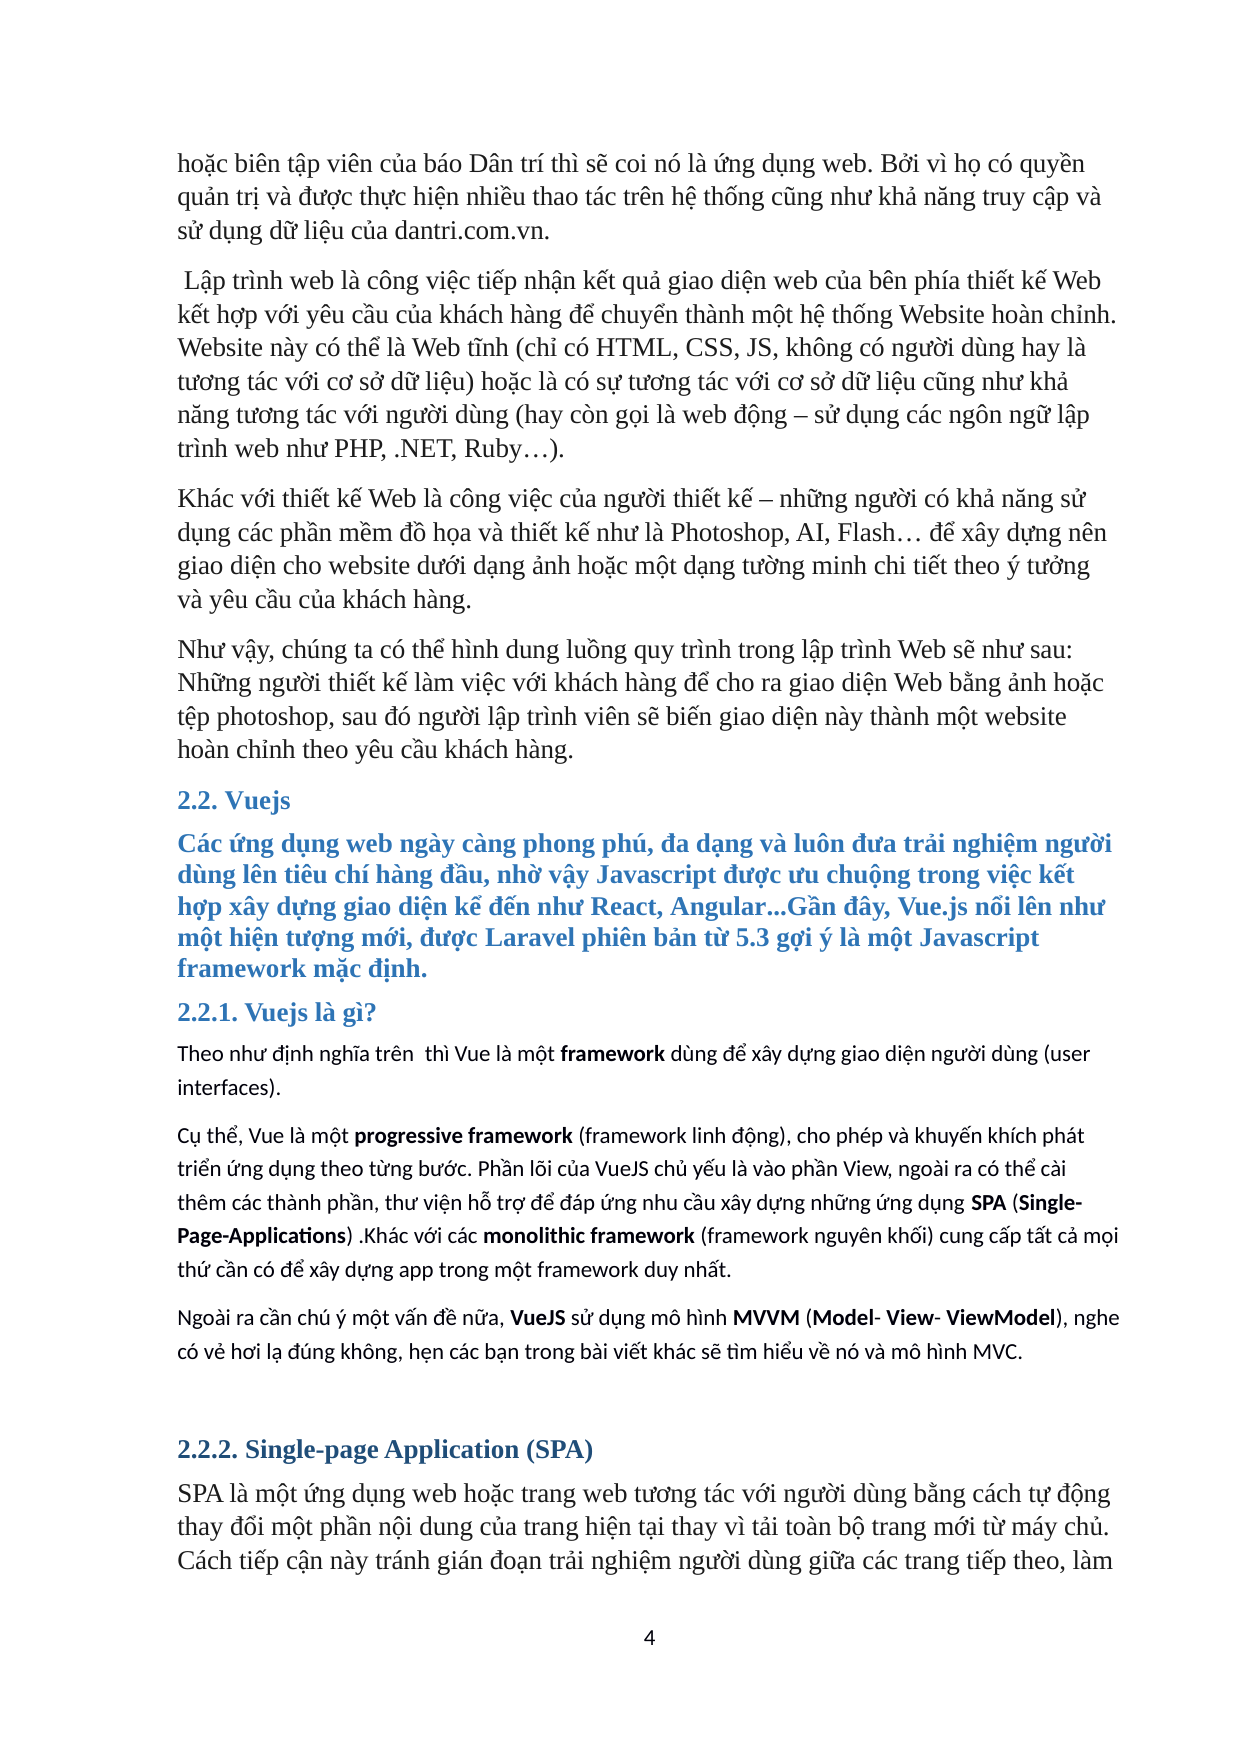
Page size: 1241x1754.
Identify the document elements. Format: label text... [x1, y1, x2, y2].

text Cụ thể, Vue là một progressive framework (framework linh động), cho phép và khuyến khích phát triển ứng dụng theo từng bước. Phần lõi của VueJS chủ yếu là vào phần View, ngoài ra có thể cài thêm các thành phần, thư viện hỗ trợ để đáp ứng nhu cầu xây dựng những ứng dụng SPA (Single-Page-Applications) .Khác với các monolithic framework (framework nguyên khối) cung cấp tất cả mọi thứ cần có để xây dựng app trong một framework duy nhất. [177, 1121, 1122, 1283]
text 2.2.1. Vuejs là gì? [177, 996, 1122, 1027]
text Theo như định nghĩa trên trang chủ thì Vue là một framework dùng để xây dựng giao diện người dùng (user interfaces). [177, 1039, 1122, 1101]
text Ngoài ra cần chú ý một vấn đề nữa, VueJS sử dụng mô hình MVVM (Model- View- ViewModel), nghe có vẻ hơi lạ đúng không, hẹn các bạn trong bài viết khác sẽ tìm hiểu về nó và mô hình MVC. [177, 1303, 1122, 1365]
text hoặc biên tập viên của báo Dân trí thì sẽ coi nó là ứng dụng web. Bởi vì họ có quyền quản trị và được thực hiện nhiều thao tác trên hệ thống cũng như khả năng truy cập và sử dụng dữ liệu của dantri.com.vn. [177, 147, 1122, 245]
text 2.2.2. Single-page Application (SPA) [177, 1433, 1122, 1464]
text Các ứng dụng web ngày càng phong phú, đa dạng và luôn đưa trải nghiệm người dùng lên tiêu chí hàng đầu, nhờ vậy Javascript được ưu chuộng trong việc kết hợp xây dựng giao diện kể đến như React, Angular...Gần đây, Vue.js nổi lên như một hiện tượng mới, được Laravel phiên bản từ 5.3 gợi ý là một Javascript framework mặc định. [177, 827, 1122, 983]
text Khác với thiết kế Web là công việc của người thiết kế – những người có khả năng sử dụng các phần mềm đồ họa và thiết kế như là Photoshop, AI, Flash… để xây dựng nên giao diện cho website dưới dạng ảnh hoặc một dạng tường minh chi tiết theo ý tưởng và yêu cầu của khách hàng. [177, 482, 1122, 614]
text Như vậy, chúng ta có thể hình dung luồng quy trình trong lập trình Web sẽ như sau: Những người thiết kế làm việc với khách hàng để cho ra giao diện Web bằng ảnh hoặc tệp photoshop, sau đó người lập trình viên sẽ biến giao diện này thành một website hoàn chỉnh theo yêu cầu khách hàng. [177, 633, 1122, 765]
text SPA là một ứng dụng web hoặc trang web tương tác với người dùng bằng cách tự động thay đổi một phần nội dung của trang hiện tại thay vì tải toàn bộ trang mới từ máy chủ. Cách tiếp cận này tránh gián đoạn trải nghiệm người dùng giữa các trang tiếp theo, làm [177, 1477, 1122, 1575]
list Vuejs [177, 784, 1122, 815]
text Lập trình web là công việc tiếp nhận kết quả giao diện web của bên phía thiết kế Web kết hợp với yêu cầu của khách hàng để chuyển thành một hệ thống Website hoàn chỉnh. Website này có thể là Web tĩnh (chỉ có HTML, CSS, JS, không có người dùng hay là tương tác với cơ sở dữ liệu) hoặc là có sự tương tác với cơ sở dữ liệu cũng như khả năng tương tác với người dùng (hay còn gọi là web động – sử dụng các ngôn ngữ lập trình web như PHP, .NET, Ruby…). [177, 264, 1122, 463]
